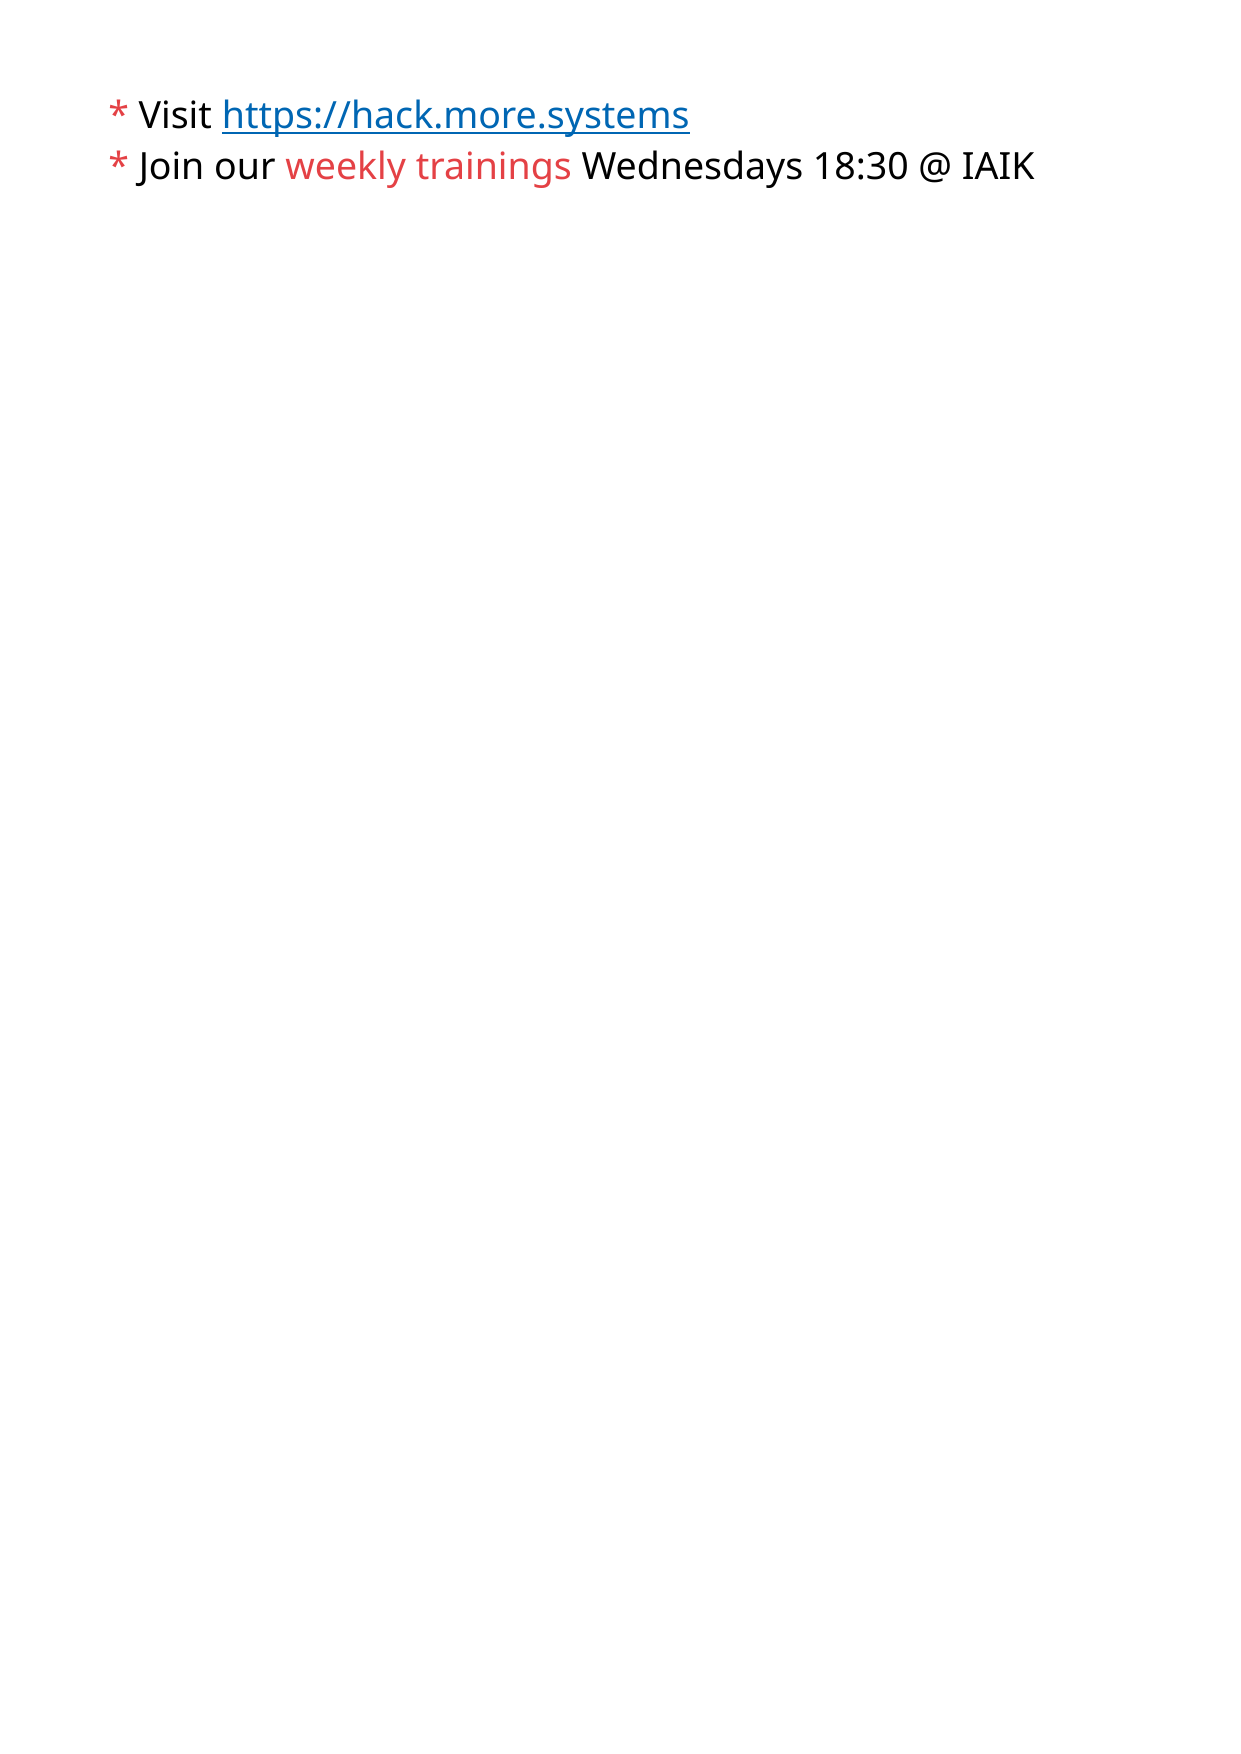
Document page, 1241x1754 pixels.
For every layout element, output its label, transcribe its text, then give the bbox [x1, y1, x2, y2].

text * Visit https://hack.more.systems * Join our weekly trainings Wednesdays 18:30 @ IAIK [88, 88, 1152, 191]
